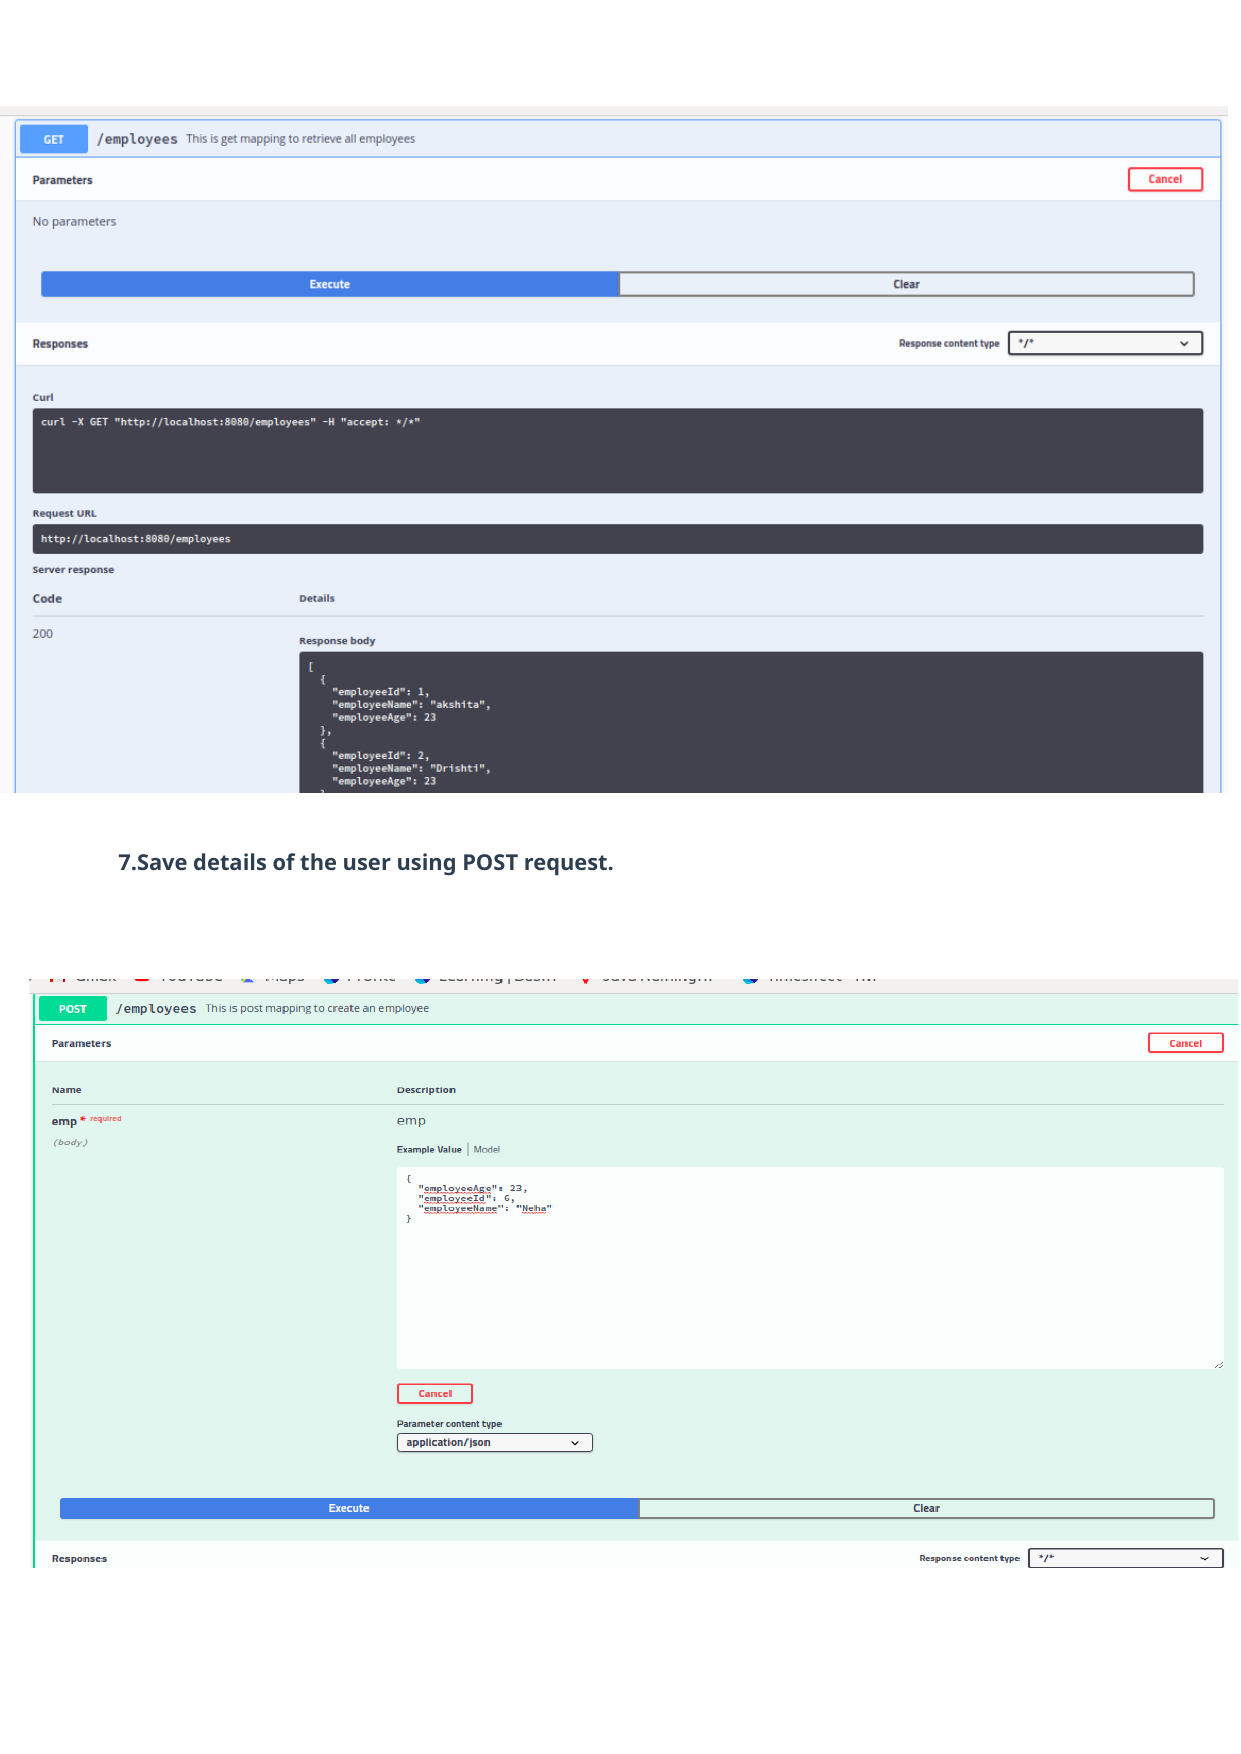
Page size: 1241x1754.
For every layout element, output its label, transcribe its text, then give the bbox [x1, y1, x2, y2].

text 7.Save details of the user using POST request. [118, 847, 1122, 877]
picture [0, 106, 1228, 793]
picture [29, 979, 1239, 1568]
